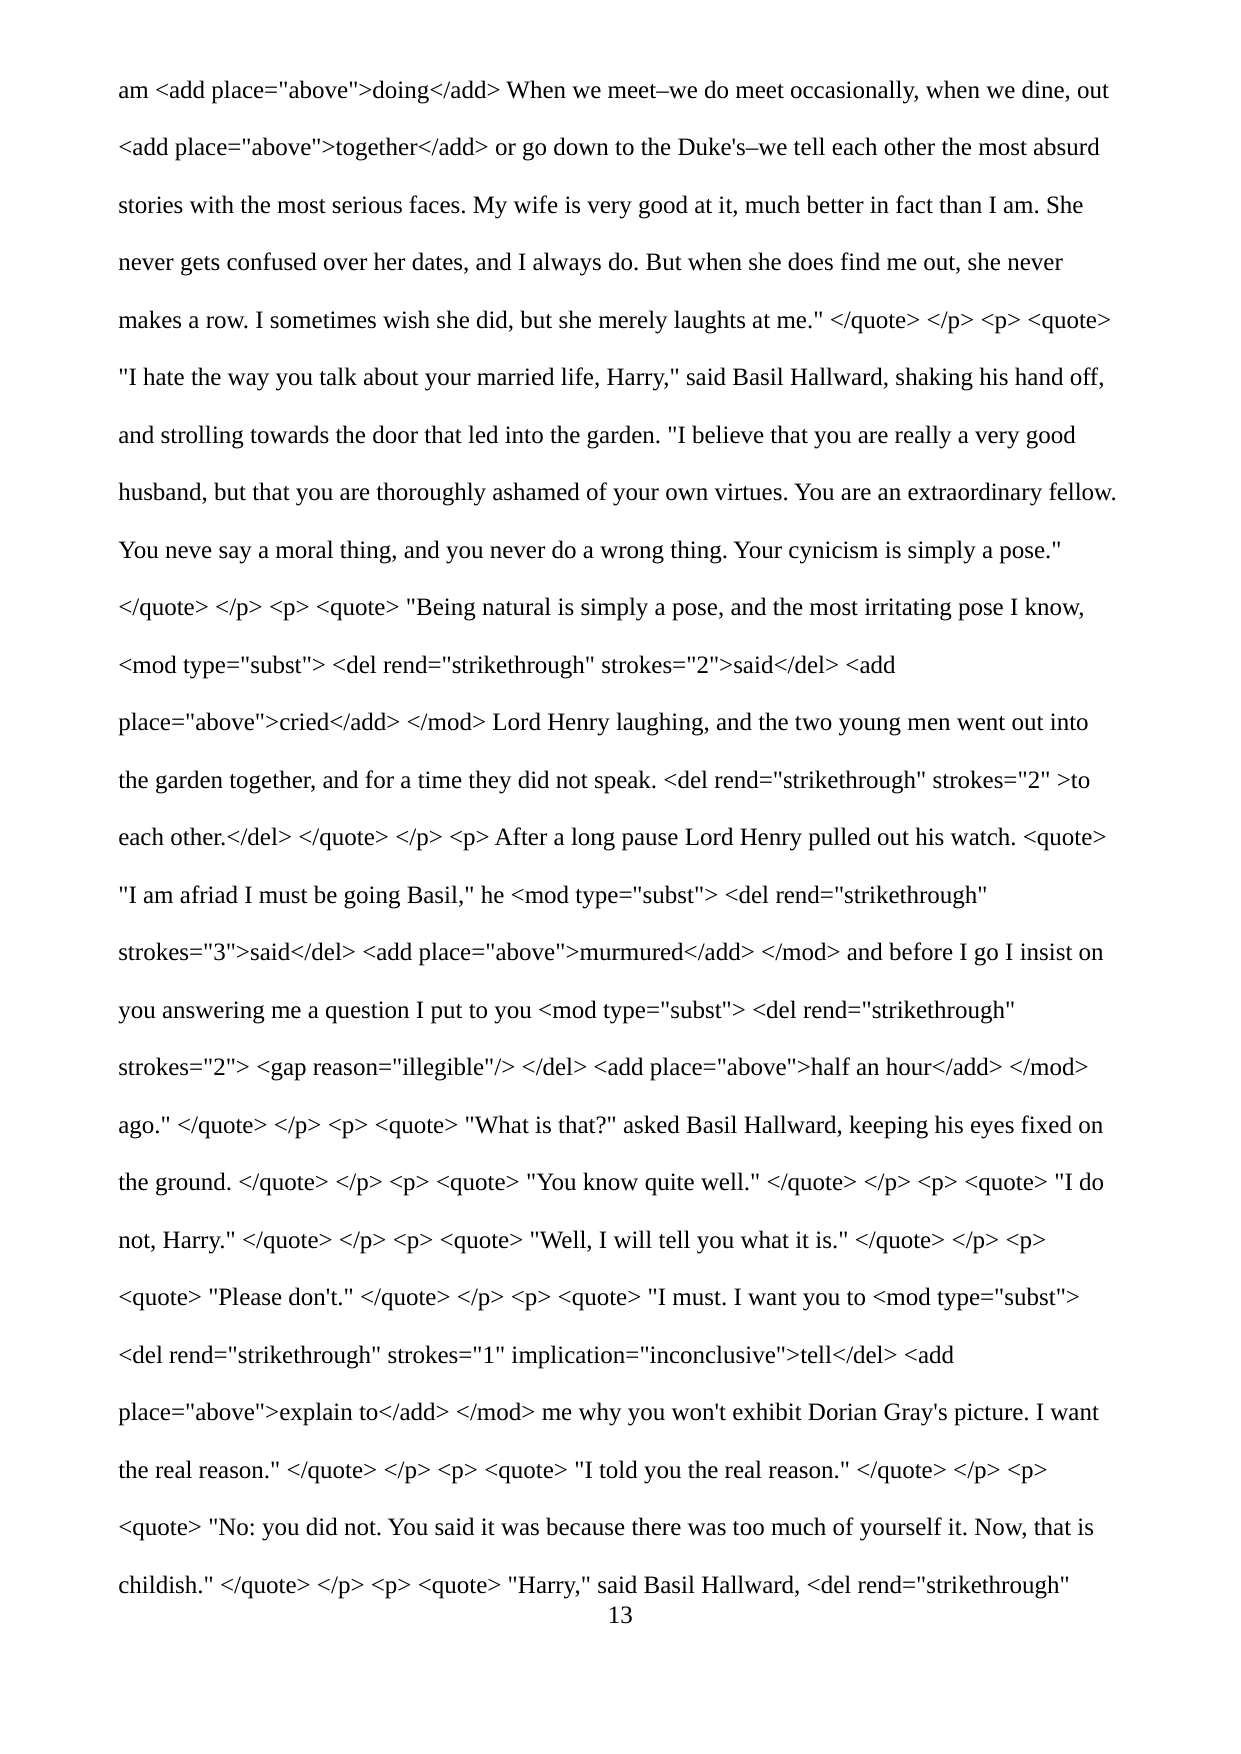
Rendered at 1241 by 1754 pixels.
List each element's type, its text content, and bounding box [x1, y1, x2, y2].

text am <add place="above">doing</add> When we meet–we do meet occasionally, when we dine, out <add place="above">together</add> or go down to the Duke's–we tell each other the most absurd stories with the most serious faces. My wife is very good at it, much better in fact than I am. She never gets confused over her dates, and I always do. But when she does find me out, she never makes a row. I sometimes wish she did, but she merely laughts at me." </quote> </p> <p> <quote> "I hate the way you talk about your married life, Harry," said Basil Hallward, shaking his hand off, and strolling towards the door that led into the garden. "I believe that you are really a very good husband, but that you are thoroughly ashamed of your own virtues. You are an extraordinary fellow. You neve say a moral thing, and you never do a wrong thing. Your cynicism is simply a pose." </quote> </p> <p> <quote> "Being natural is simply a pose, and the most irritating pose I know, <mod type="subst"> <del rend="strikethrough" strokes="2">said</del> <add place="above">cried</add> </mod> Lord Henry laughing, and the two young men went out into the garden together, and for a time they did not speak. <del rend="strikethrough" strokes="2" >to each other.</del> </quote> </p> <p> After a long pause Lord Henry pulled out his watch. <quote> "I am afriad I must be going Basil," he <mod type="subst"> <del rend="strikethrough" strokes="3">said</del> <add place="above">murmured</add> </mod> and before I go I insist on you answering me a question I put to you <mod type="subst"> <del rend="strikethrough" strokes="2"> <gap reason="illegible"/> </del> <add place="above">half an hour</add> </mod> ago." </quote> </p> <p> <quote> "What is that?" asked Basil Hallward, keeping his eyes fixed on the ground. </quote> </p> <p> <quote> "You know quite well." </quote> </p> <p> <quote> "I do not, Harry." </quote> </p> <p> <quote> "Well, I will tell you what it is." </quote> </p> <p> <quote> "Please don't." </quote> </p> <p> <quote> "I must. I want you to <mod type="subst"> <del rend="strikethrough" strokes="1" implication="inconclusive">tell</del> <add place="above">explain to</add> </mod> me why you won't exhibit Dorian Gray's picture. I want the real reason." </quote> </p> <p> <quote> "I told you the real reason." </quote> </p> <p> <quote> "No: you did not. You said it was because there was too much of yourself it. Now, that is childish." </quote> </p> <p> <quote> "Harry," said Basil Hallward, <del rend="strikethrough" [118, 75, 1122, 1599]
